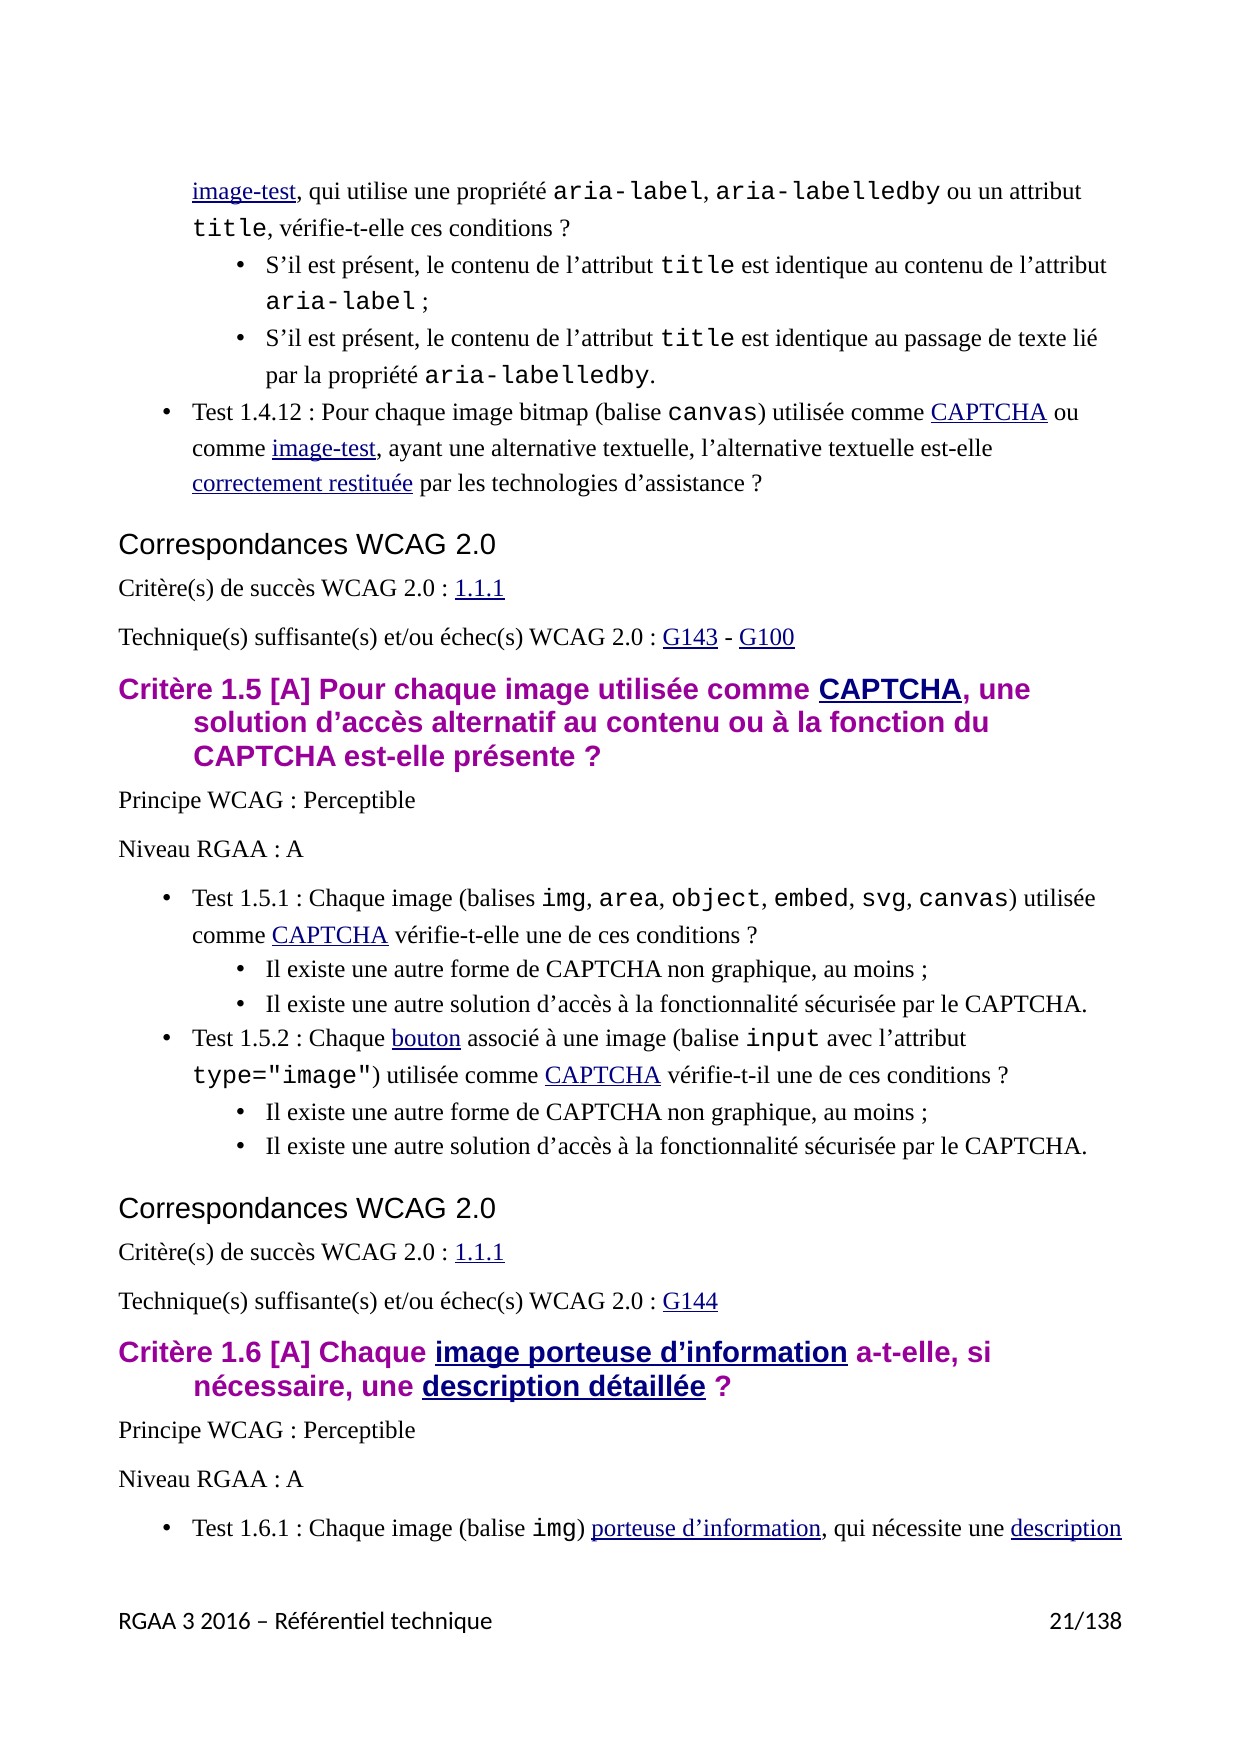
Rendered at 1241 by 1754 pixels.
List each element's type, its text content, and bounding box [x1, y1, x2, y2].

text Principe WCAG : Perceptible [118, 785, 1122, 814]
list Test 1.6.1 : Chaque image (balise img) porteuse d’information, qui nécessite une description [162, 1513, 1122, 1544]
text Critère(s) de succès WCAG 2.0 : 1.1.1 [118, 1237, 1122, 1266]
list Test 1.5.2 : Chaque bouton associé à une image (balise input avec l’attribut type="image") utilisée comme CAPTCHA vérifie-t-il une de ces conditions ? [162, 1023, 1122, 1091]
text Principe WCAG : Perceptible [118, 1415, 1122, 1444]
list Il existe une autre forme de CAPTCHA non graphique, au moins ; [236, 954, 1122, 983]
list S’il est présent, le contenu de l’attribut title est identique au contenu de l’attribut aria-label ; [236, 250, 1122, 317]
text Niveau RGAA : A [118, 834, 1122, 863]
text Critère(s) de succès WCAG 2.0 : 1.1.1 [118, 573, 1122, 602]
list Test 1.4.12 : Pour chaque image bitmap (balise canvas) utilisée comme CAPTCHA ou comme image-test, ayant une alternative textuelle, l’alternative textuelle est-elle correctement restituée par les technologies d’assistance ? [162, 397, 1122, 497]
subtitle Critère 1.5 [A] Pour chaque image utilisée comme CAPTCHA, une solution d’accès alternatif au contenu ou à la fonction du CAPTCHA est-elle présente ? [118, 672, 1122, 773]
list S’il est présent, le contenu de l’attribut title est identique au passage de texte lié par la propriété aria-labelledby. [236, 323, 1122, 391]
list Il existe une autre forme de CAPTCHA non graphique, au moins ; [236, 1097, 1122, 1126]
list Il existe une autre solution d’accès à la fonctionnalité sécurisée par le CAPTCHA. [236, 1131, 1122, 1160]
subtitle Correspondances WCAG 2.0 [118, 1191, 1122, 1224]
text Technique(s) suffisante(s) et/ou échec(s) WCAG 2.0 : G143 - G100 [118, 622, 1122, 651]
subtitle Critère 1.6 [A] Chaque image porteuse d’information a-t-elle, si nécessaire, une description détaillée ? [118, 1335, 1122, 1403]
list Test 1.5.1 : Chaque image (balises img, area, object, embed, svg, canvas) utilisée comme CAPTCHA vérifie-t-elle une de ces conditions ? [162, 883, 1122, 949]
text Niveau RGAA : A [118, 1464, 1122, 1493]
list Il existe une autre solution d’accès à la fonctionnalité sécurisée par le CAPTCHA. [236, 989, 1122, 1018]
subtitle Correspondances WCAG 2.0 [118, 527, 1122, 561]
list image-test, qui utilise une propriété aria-label, aria-labelledby ou un attribut title, vérifie-t-elle ces conditions ? [162, 176, 1122, 244]
text Technique(s) suffisante(s) et/ou échec(s) WCAG 2.0 : G144 [118, 1286, 1122, 1315]
